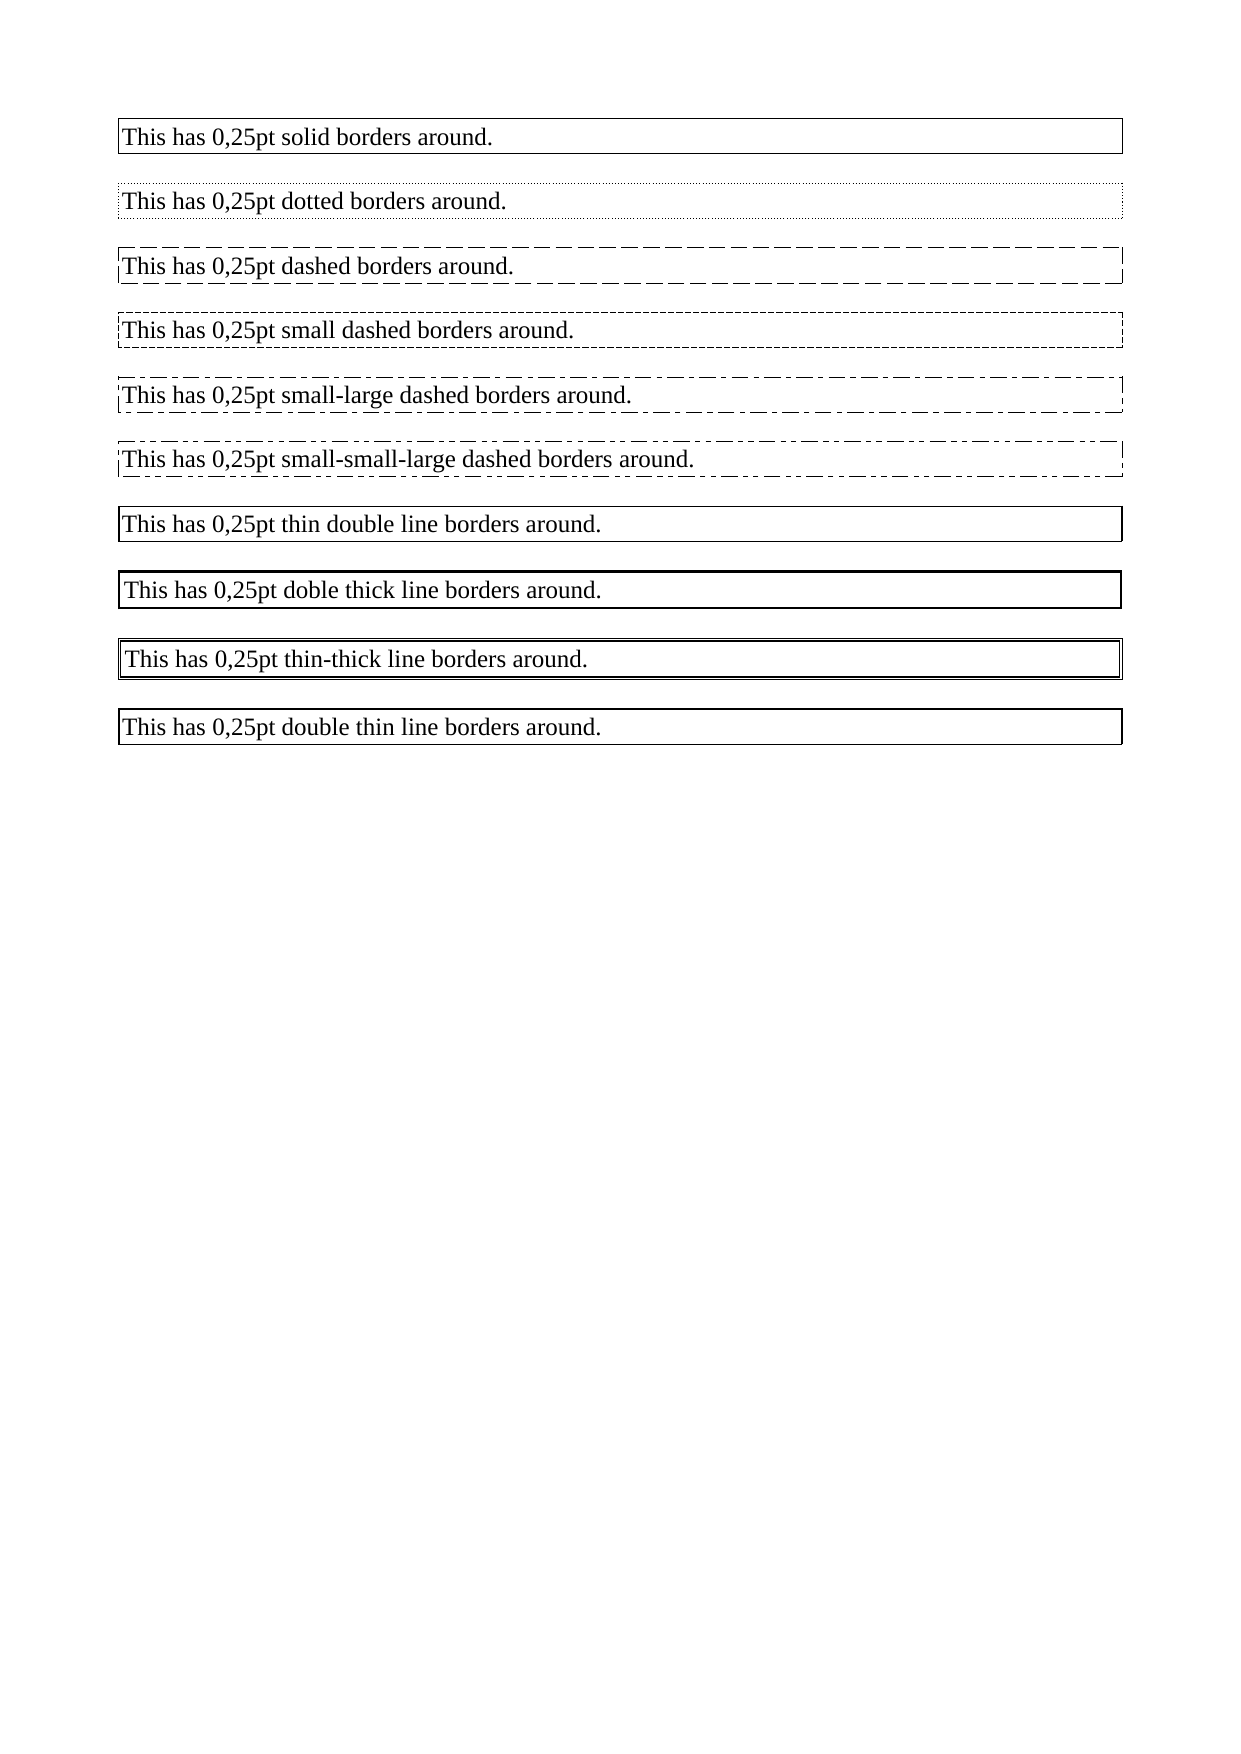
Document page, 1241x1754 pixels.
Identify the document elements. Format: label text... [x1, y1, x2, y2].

text This has 0,25pt dotted borders around. [118, 183, 1122, 218]
text This has 0,25pt small dashed borders around. [118, 312, 1122, 348]
text This has 0,25pt doble thick line borders around. [120, 573, 1120, 607]
text This has 0,25pt small-large dashed borders around. [118, 376, 1122, 412]
text This has 0,25pt double thin line borders around. [120, 710, 1121, 744]
text This has 0,25pt dashed borders around. [118, 247, 1122, 283]
text This has 0,25pt small-small-large dashed borders around. [118, 441, 1122, 477]
text This has 0,25pt thin double line borders around. [120, 507, 1121, 541]
text This has 0,25pt solid borders around. [119, 119, 1122, 153]
